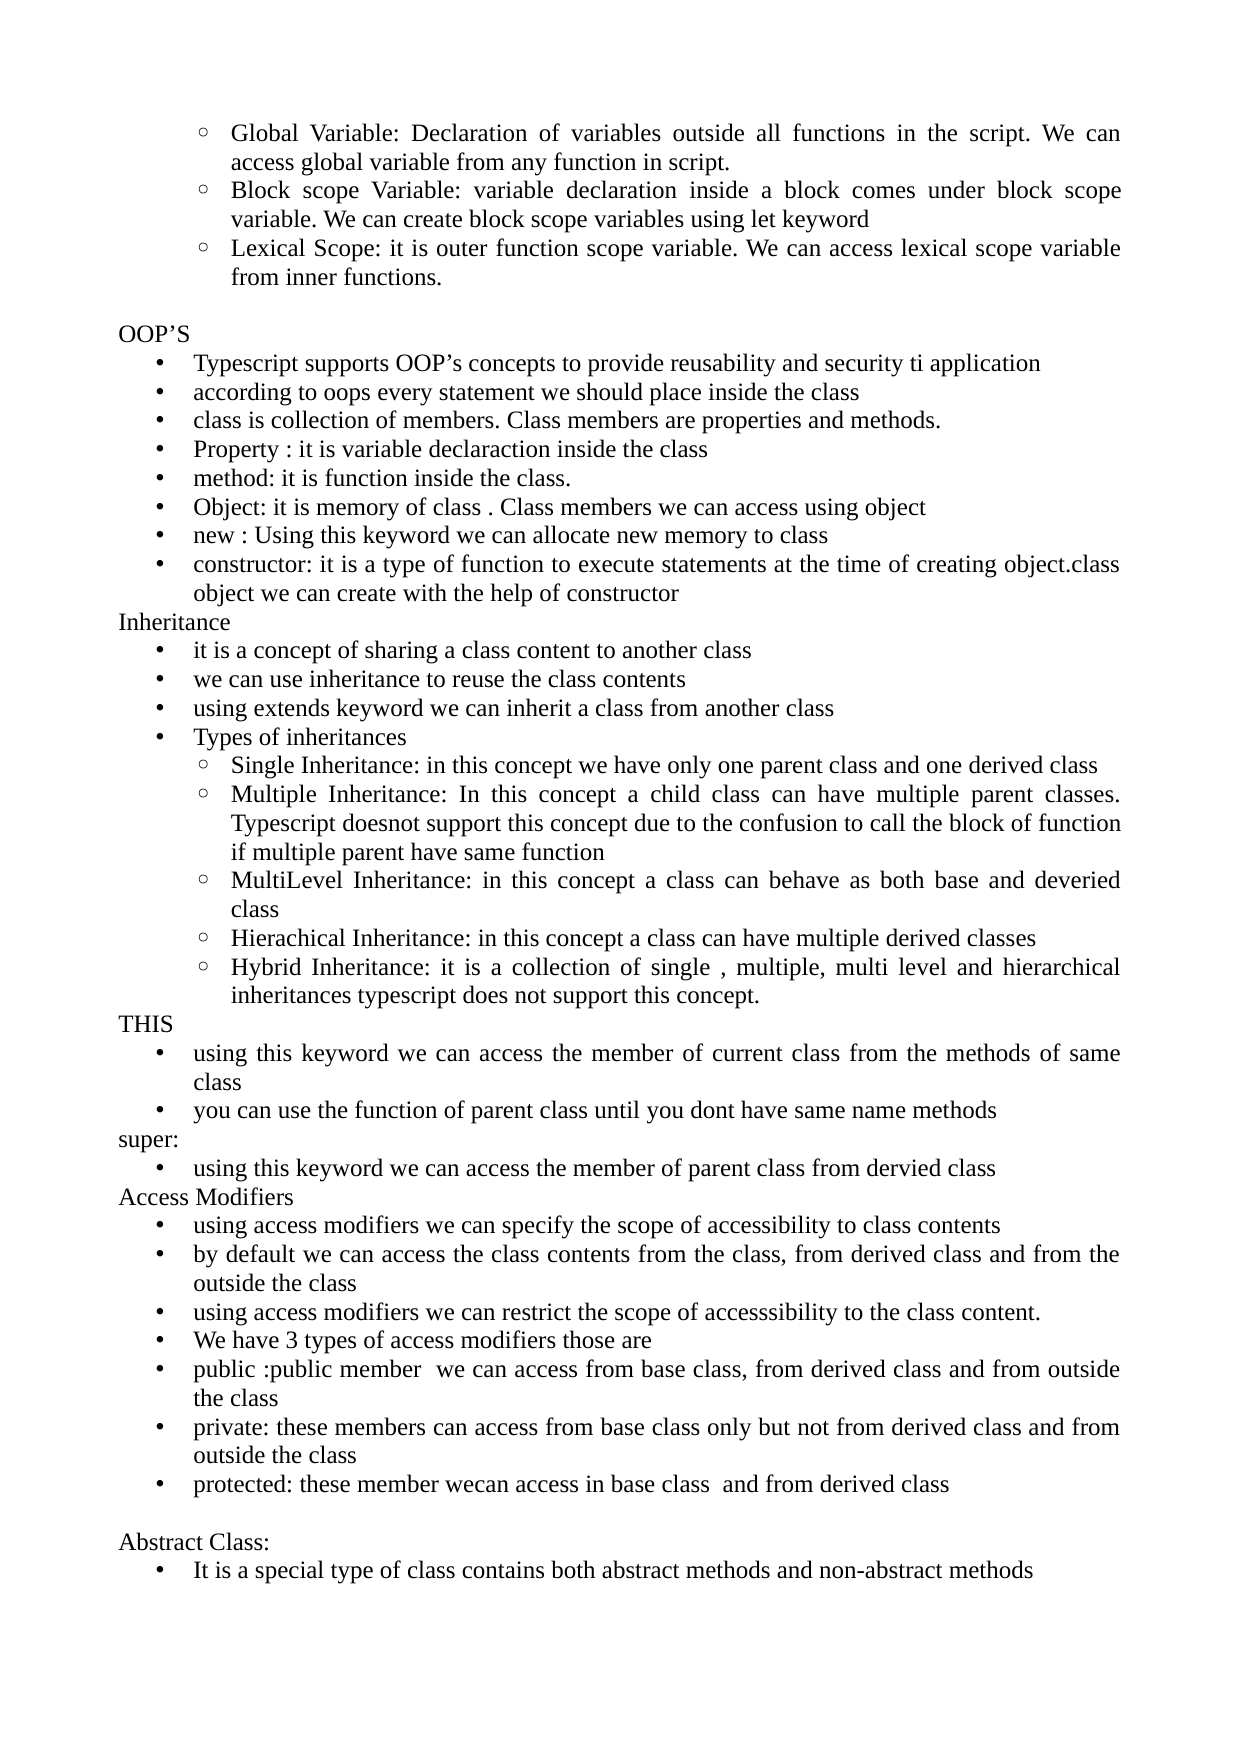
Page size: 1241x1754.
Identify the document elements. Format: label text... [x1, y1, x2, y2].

list it is a concept of sharing a class content to another class [156, 636, 1122, 664]
list using extends keyword we can inherit a class from another class [156, 693, 1122, 722]
list we can use inheritance to reuse the class contents [156, 664, 1122, 693]
text Abstract Class: [118, 1527, 1122, 1556]
list using this keyword we can access the member of current class from the methods of same class [156, 1038, 1122, 1096]
list according to oops every statement we should place inside the class [156, 377, 1122, 406]
list Single Inheritance: in this concept we have only one parent class and one derived class [193, 751, 1122, 779]
list Multiple Inheritance: In this concept a child class can have multiple parent classes. Typescript doesnot support this concept due to the confusion to call the block of function if multiple parent have same function [193, 779, 1122, 866]
list Types of inheritances [156, 722, 1122, 751]
list method: it is function inside the class. [156, 463, 1122, 492]
list Object: it is memory of class . Class members we can access using object [156, 492, 1122, 521]
list Hybrid Inheritance: it is a collection of single , multiple, multi level and hierarchical inheritances typescript does not support this concept. [193, 952, 1122, 1009]
text super: [118, 1124, 1122, 1153]
list new : Using this keyword we can allocate new memory to class [156, 521, 1122, 549]
list public :public member we can access from base class, from derived class and from outside the class [156, 1354, 1122, 1412]
list private: these members can access from base class only but not from derived class and from outside the class [156, 1412, 1122, 1469]
list protected: these member wecan access in base class and from derived class [156, 1469, 1122, 1498]
list by default we can access the class contents from the class, from derived class and from the outside the class [156, 1239, 1122, 1297]
text THIS [118, 1009, 1122, 1038]
text Access Modifiers [118, 1182, 1122, 1211]
list constructor: it is a type of function to execute statements at the time of creating object.class object we can create with the help of constructor [156, 549, 1122, 607]
list We have 3 types of access modifiers those are [156, 1326, 1122, 1354]
list Global Variable: Declaration of variables outside all functions in the script. We can access global variable from any function in script. [193, 118, 1122, 176]
list Typescript supports OOP’s concepts to provide reusability and security ti application [156, 348, 1122, 377]
list Hierachical Inheritance: in this concept a class can have multiple derived classes [193, 923, 1122, 952]
list using access modifiers we can restrict the scope of accesssibility to the class content. [156, 1297, 1122, 1326]
text Inheritance [118, 607, 1122, 636]
list class is collection of members. Class members are properties and methods. [156, 406, 1122, 434]
list Lexical Scope: it is outer function scope variable. We can access lexical scope variable from inner functions. [193, 233, 1122, 291]
list It is a special type of class contains both abstract methods and non-abstract methods [156, 1556, 1122, 1584]
list Block scope Variable: variable declaration inside a block comes under block scope variable. We can create block scope variables using let keyword [193, 176, 1122, 233]
text OOP’S [118, 319, 1122, 348]
list using this keyword we can access the member of parent class from dervied class [156, 1153, 1122, 1182]
list using access modifiers we can specify the scope of accessibility to class contents [156, 1211, 1122, 1239]
list you can use the function of parent class until you dont have same name methods [156, 1096, 1122, 1124]
list Property : it is variable declaraction inside the class [156, 434, 1122, 463]
list MultiLevel Inheritance: in this concept a class can behave as both base and deveried class [193, 866, 1122, 923]
